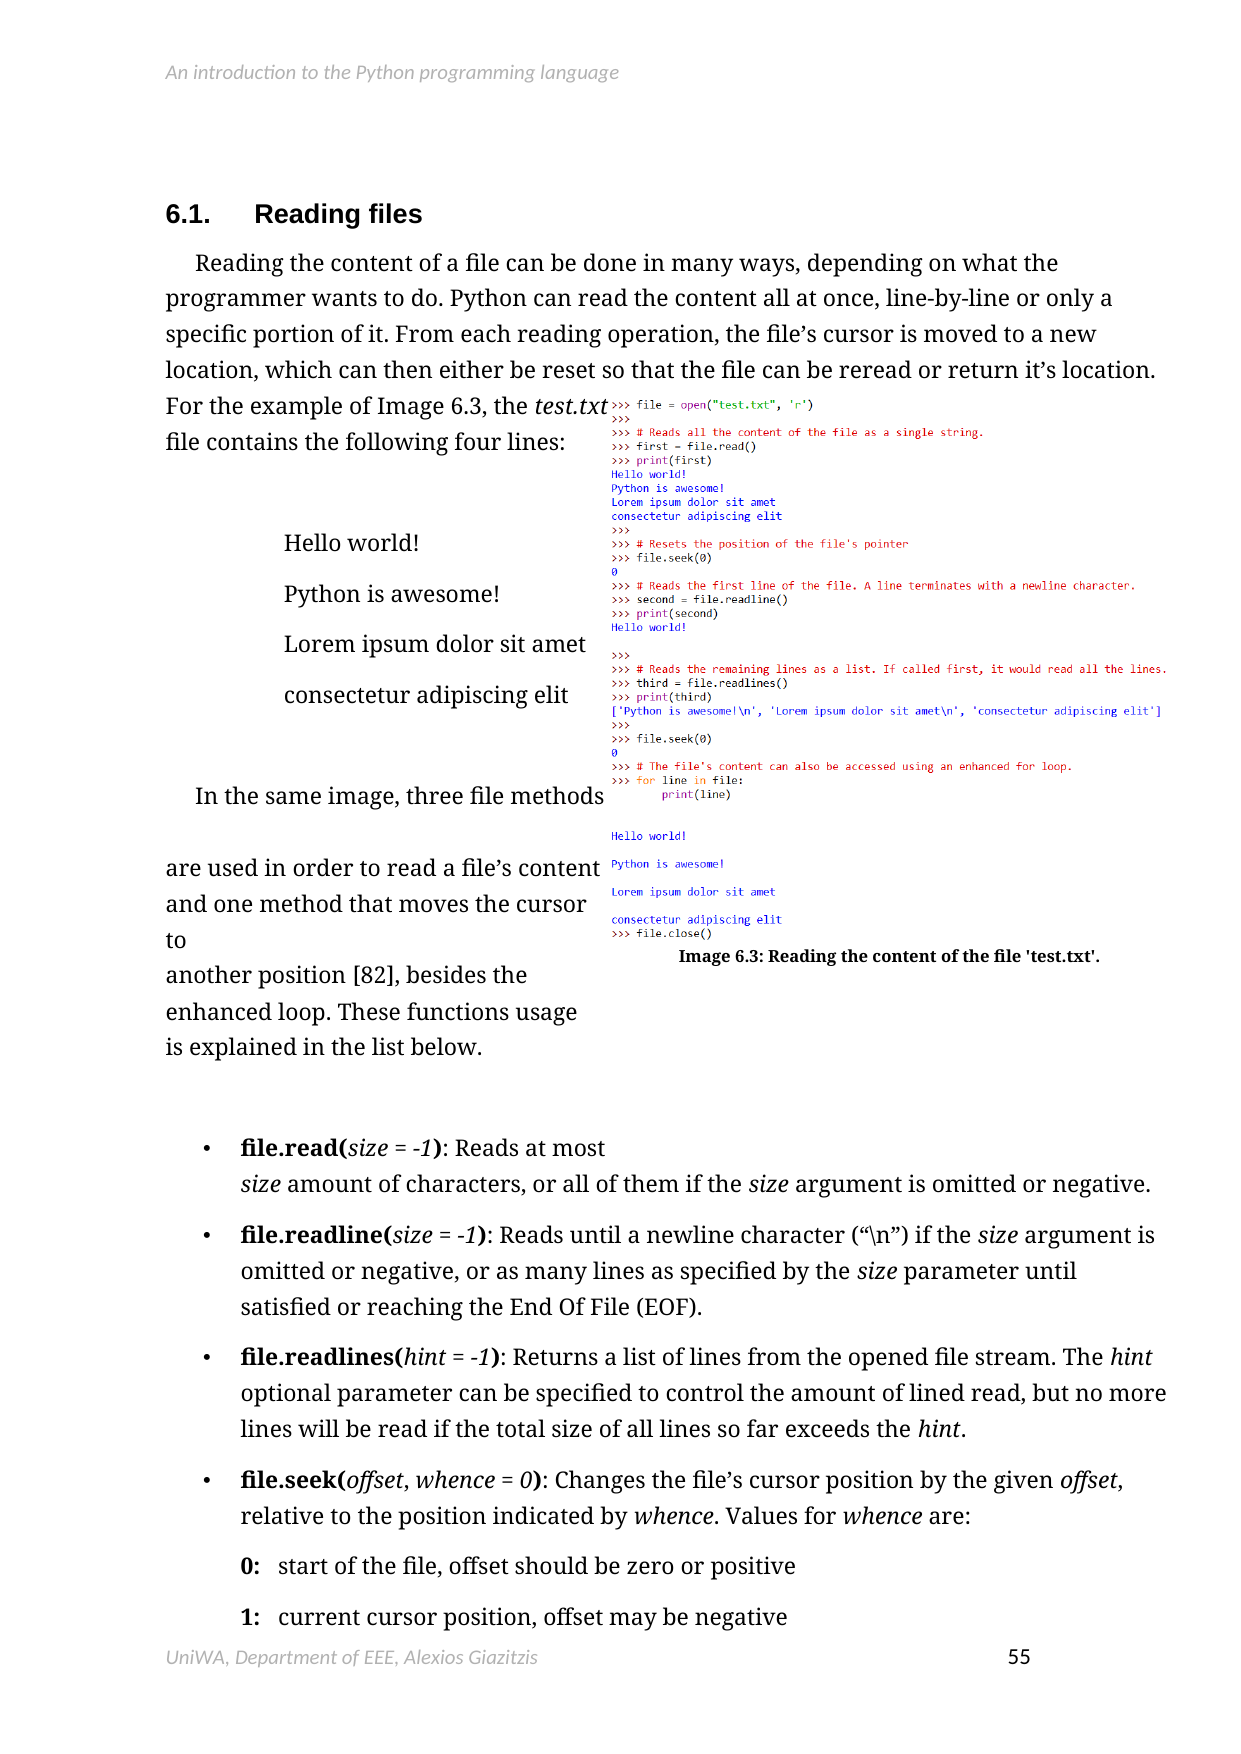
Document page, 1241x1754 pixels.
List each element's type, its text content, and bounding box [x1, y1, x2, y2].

subtitle Reading files [165, 198, 1169, 229]
text Image 6.3: Reading the content of the file 'test.txt'. [610, 942, 1169, 968]
list file.readline(size = -1): Reads until a newline character (“\n”) if the size argument is omitted or negative, or as many lines as specified by the size parameter until satisfied or reaching the End Of File (EOF). [203, 1219, 1169, 1322]
text consectetur adipiscing elit [165, 679, 609, 710]
text Python is awesome! [165, 578, 609, 609]
text In the same image, three file methods are used in order to read a file’s content and one method that moves the cursor to another position [82], besides the enhanced loop. These functions usage is explained in the list below. [165, 780, 1169, 1063]
list file.readlines(hint = -1): Returns a list of lines from the opened file stream. The hint optional parameter can be specified to control the amount of lined read, but no more lines will be read if the total size of all lines so far exceeds the hint. [203, 1341, 1169, 1444]
text Hello world! [165, 527, 609, 558]
list start of the file, offset should be zero or positive [240, 1550, 1169, 1581]
list current cursor position, offset may be negative [240, 1601, 1169, 1632]
text Lorem ipsum dolor sit amet [165, 628, 609, 659]
picture [609, 398, 1170, 942]
list file.seek(offset, whence = 0): Changes the file’s cursor position by the given offset, relative to the position indicated by whence. Values for whence are: [203, 1464, 1169, 1531]
text Reading the content of a file can be done in many ways, depending on what the programmer wants to do. Python can read the content all at once, line-by-line or only a specific portion of it. From each reading operation, the file’s cursor is moved to a new location, which can then either be reset so that the file can be reread or return it’s location. For the example of Image 6.3, the test.txt file contains the following four lines: [165, 246, 1169, 457]
list file.read(size = -1): Reads at most size amount of characters, or all of them if the size argument is omitted or negative. [203, 1132, 1169, 1199]
